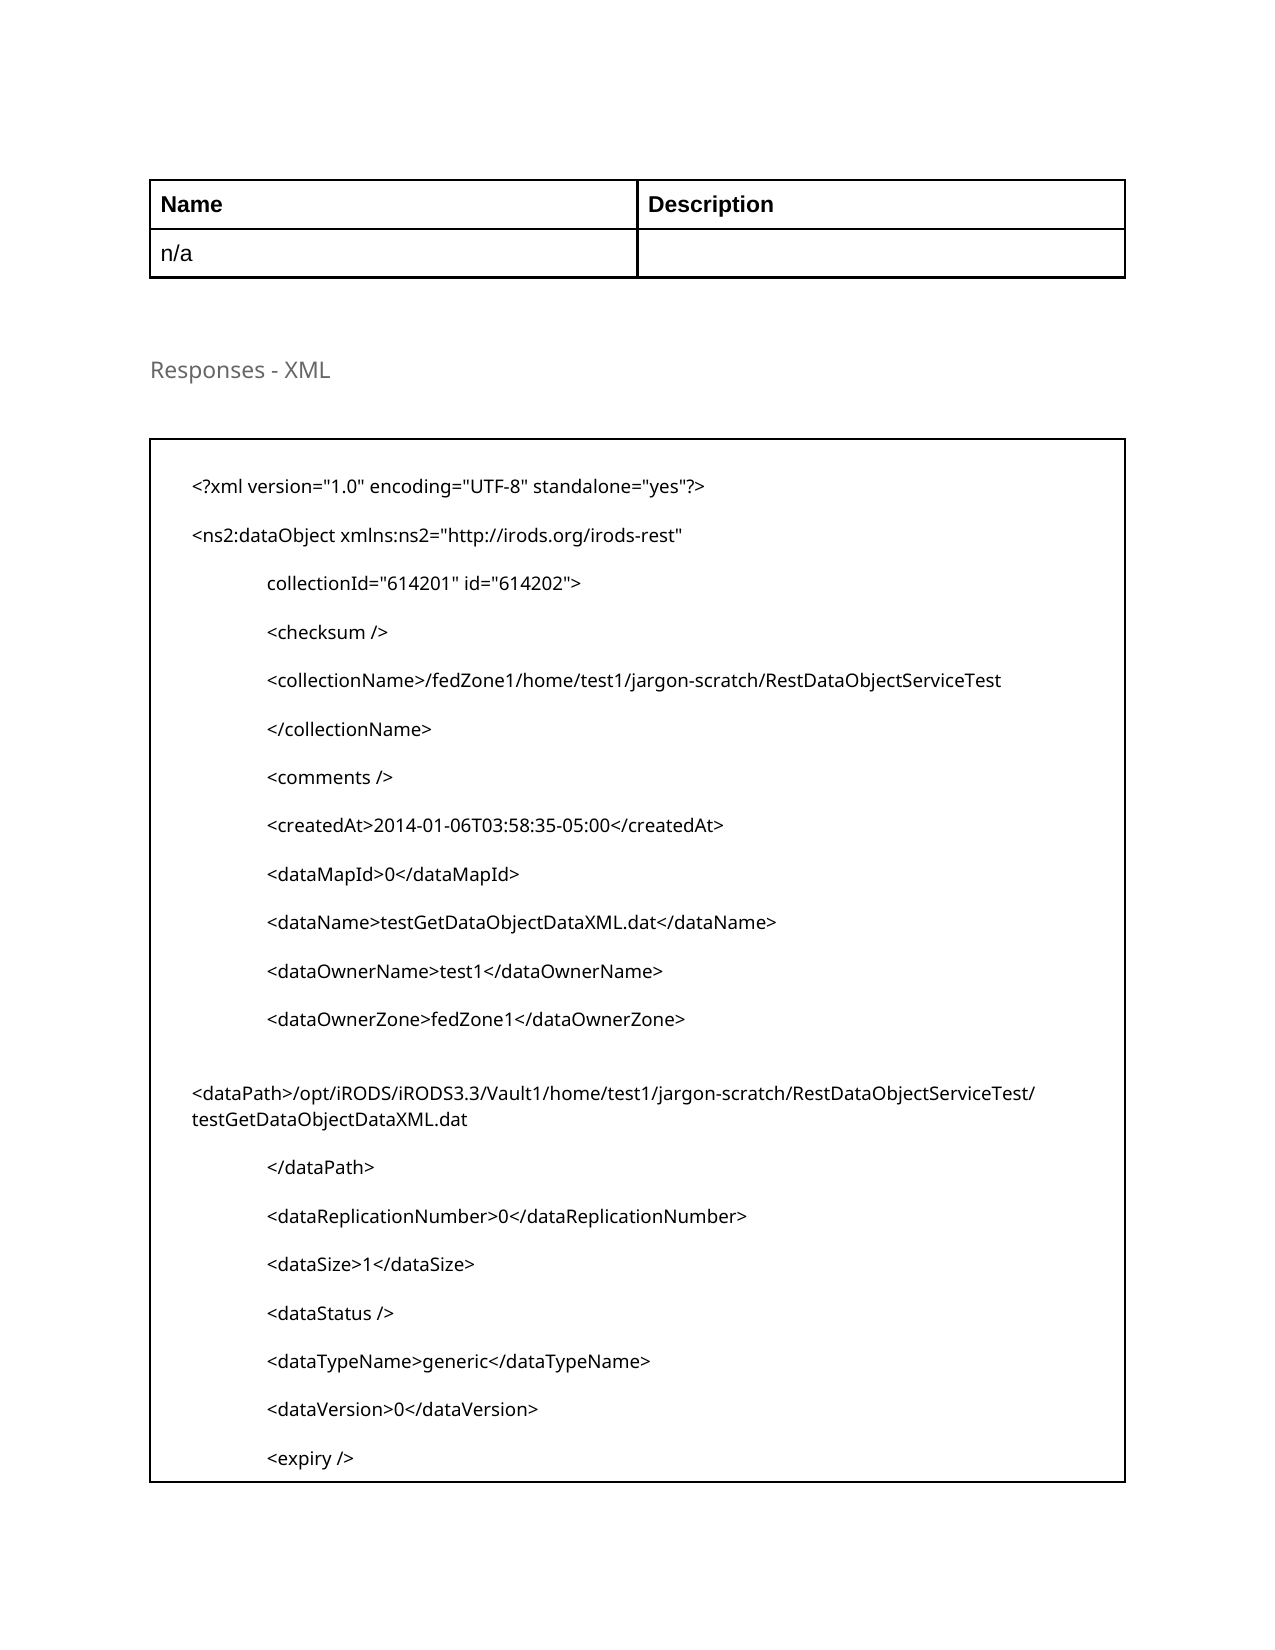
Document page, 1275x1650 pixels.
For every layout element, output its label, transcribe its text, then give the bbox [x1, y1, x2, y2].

subtitle Responses - XML [150, 354, 1125, 385]
table_header <?xml version="1.0" encoding="UTF-8" standalone="yes"?> <ns2:dataObject xmlns:ns2="http://irods.org/irods-rest" collectionId="614201" id="614202"> <checksum /> <collectionName>/fedZone1/home/test1/jargon-scratch/RestDataObjectServiceTest </collectionName> <comments /> <createdAt>2014-01-06T03:58:35-05:00</createdAt> <dataMapId>0</dataMapId> <dataName>testGetDataObjectDataXML.dat</dataName> <dataOwnerName>test1</dataOwnerName> <dataOwnerZone>fedZone1</dataOwnerZone> <dataPath>/opt/iRODS/iRODS3.3/Vault1/home/test1/jargon-scratch/RestDataObjectServiceTest/testGetDataObjectDataXML.dat </dataPath> <dataReplicationNumber>0</dataReplicationNumber> <dataSize>1</dataSize> <dataStatus /> <dataTypeName>generic</dataTypeName> <dataVersion>0</dataVersion> <expiry /> [151, 440, 1124, 1481]
table_cell n/a [151, 230, 636, 276]
table_cell [639, 230, 1124, 276]
table_header Name [151, 181, 636, 228]
table_header Description [639, 181, 1124, 228]
